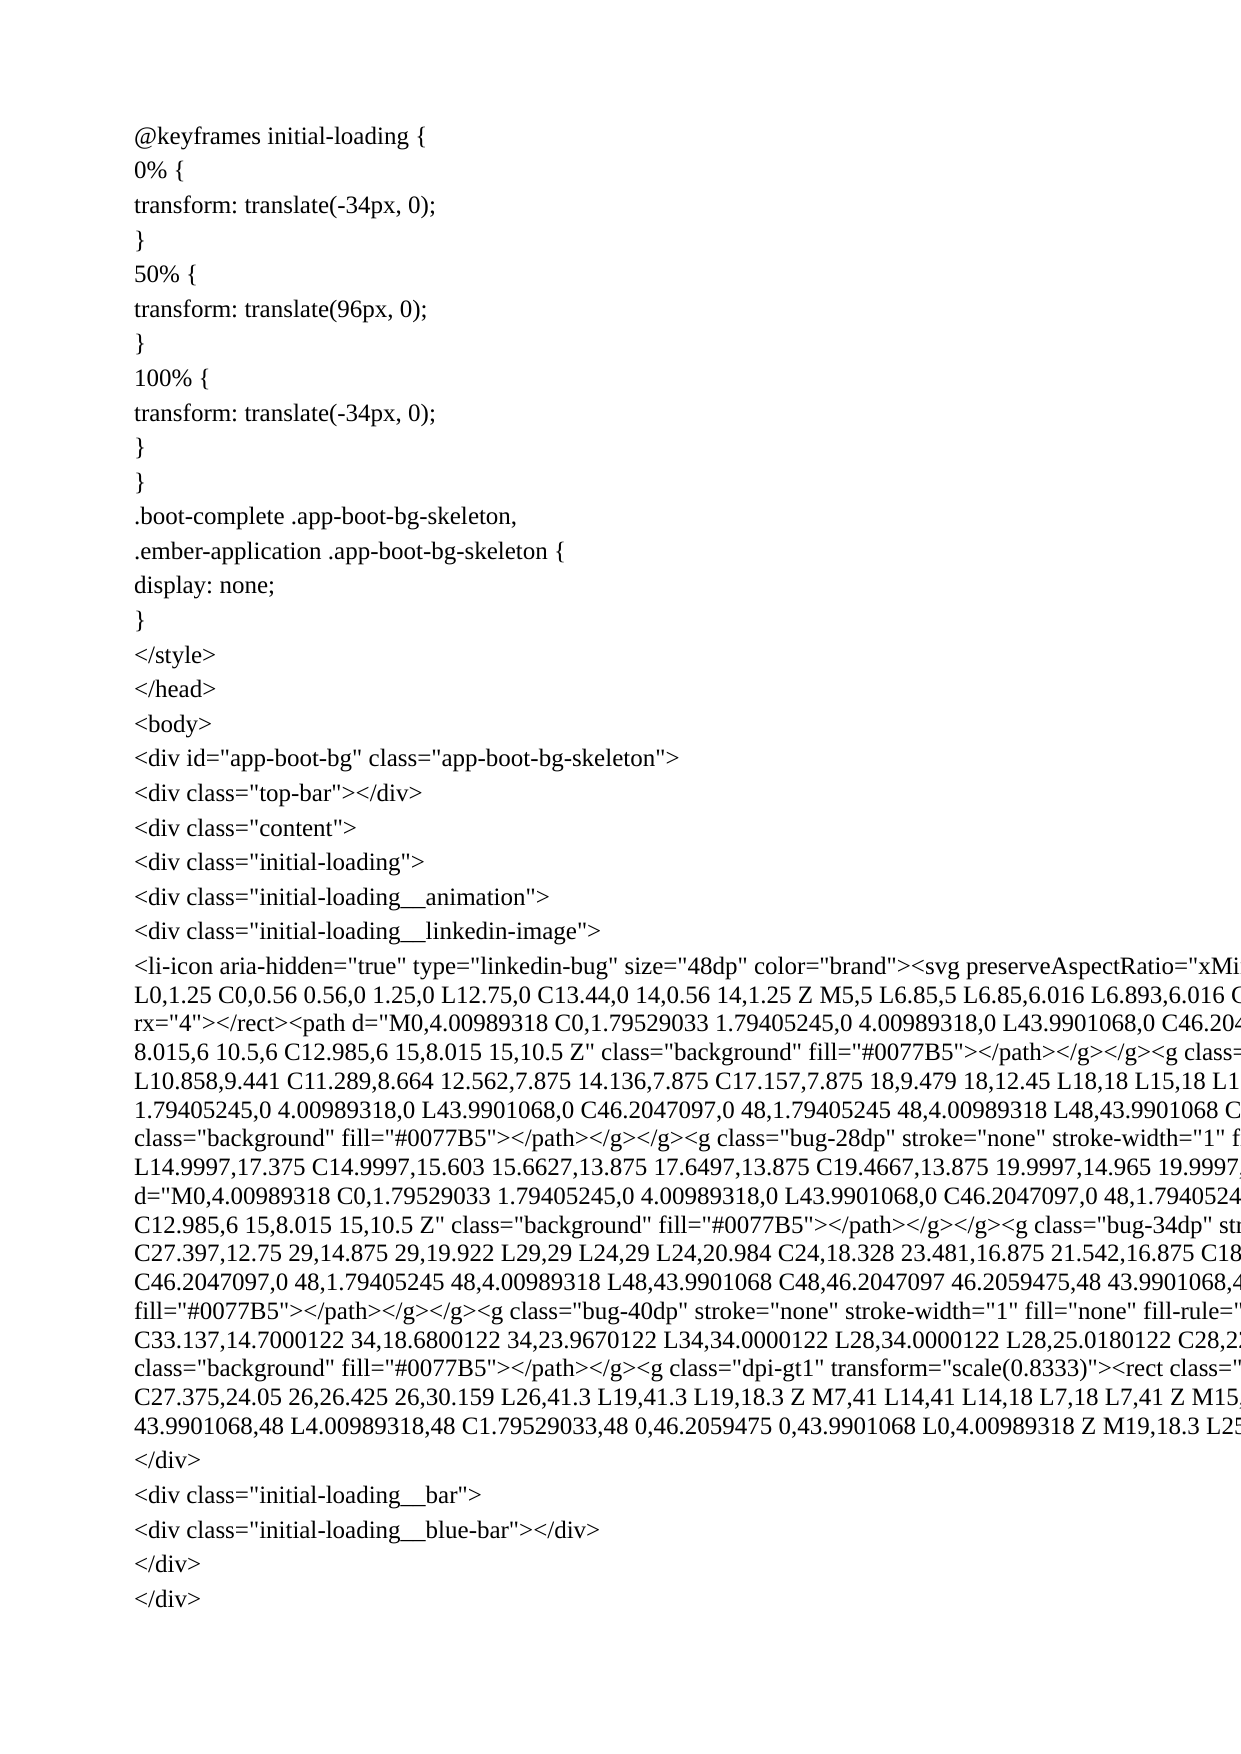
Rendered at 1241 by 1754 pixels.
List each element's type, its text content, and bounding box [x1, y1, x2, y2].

table_cell [118, 1443, 131, 1477]
table_cell </div> [131, 1443, 1240, 1477]
table_cell </style> [131, 637, 1240, 671]
table_cell .ember-application .app-boot-bg-skeleton { [131, 533, 1240, 568]
table_cell 50% { [131, 256, 1240, 291]
table_cell [118, 291, 131, 326]
table_cell [118, 222, 131, 256]
table_cell } [131, 602, 1240, 637]
table_cell <body> [131, 706, 1240, 741]
table_cell [118, 360, 131, 395]
table_cell [118, 118, 131, 153]
table_cell } [131, 222, 1240, 256]
table_cell display: none; [131, 568, 1240, 602]
table_cell <li-icon aria-hidden="true" type="linkedin-bug" size="48dp" color="brand"><svg preserveAspectRatio="xMinYMin meet" focusable="false" xmlns="http://www.w3.org/2000/svg"><g class="scaling-icon" style="fill-opacity: 1"><defs></defs><g class="bug-14dp" stroke="none" stroke-width="1" fill="none" fill-rule="evenodd"><g class="dp-1"><path d="M14,1.25 L14,12.75 C14,13.44 13.44,14 12.75,14 L1.25,14 C0.56,14 0,13.44 0,12.75 L0,1.25 C0,0.56 0.56,0 1.25,0 L12.75,0 C13.44,0 14,0.56 14,1.25" class="bug-text-color" fill="#FFFFFF"></path><path d="M14,1.25 L14,12.75 C14,13.44 13.44,14 12.75,14 L1.25,14 C0.56,14 0,13.44 0,12.75 L0,1.25 C0,0.56 0.56,0 1.25,0 L12.75,0 C13.44,0 14,0.56 14,1.25 Z M5,5 L6.85,5 L6.85,6.016 L6.893,6.016 C7.259,5.541 8.018,4.938 9.25,4.938 C11.125,4.938 12,5.808 12,8 L12,12 L10,12 L10,8.75 C10,7.313 9.672,6.875 8.632,6.875 C7.5,6.875 7,7.75 7,9 L7,12 L5,12 L5,5 Z M2,12 L4,12 L4,5 L2,5 L2,12 Z M4.335,3 C4.335,3.737 3.737,4.335 3,4.335 C2.263,4.335 1.665,3.737 1.665,3 C1.665,2.263 2.263,1.665 3,1.665 C3.737,1.665 4.335,2.263 4.335,3 Z" class="background" fill="#0073B2"></path></g><g class="dpi-gt1" transform="scale(0.2917)"><rect class="bug-text-color" fill="#FFFFFF" x="1" y="1" width="46" height="46" rx="4"></rect><path d="M0,4.00989318 C0,1.79529033 1.79405245,0 4.00989318,0 L43.9901068,0 C46.2047097,0 48,1.79405245 48,4.00989318 L48,43.9901068 C48,46.2047097 46.2059475,48 43.9901068,48 L4.00989318,48 C1.79529033,48 0,46.2059475 0,43.9901068 L0,4.00989318 Z M19,18.3 L25.5,18.3 L25.5,21.566 C26.437,19.688 28.838,18 32.445,18 C39.359,18 41,21.738 41,28.597 L41,41.3 L34,41.3 L34,30.159 C34,26.253 33.063,24.05 30.68,24.05 C27.375,24.05 26,26.425 26,30.159 L26,41.3 L19,41.3 L19,18.3 Z M7,41 L14,41 L14,18 L7,18 L7,41 Z M15,10.5 C15,12.985 12.985,15 10.5,15 C8.015,15 6,12.985 6,10.5 C6,8.015 8.015,6 10.5,6 C12.985,6 15,8.015 15,10.5 Z" class="background" fill="#0077B5"></path></g></g><g class="bug-21dp" stroke="none" stroke-width="1" fill="none" fill-rule="evenodd"><g class="dp-1"><path d="M19.479,0 L1.583,0 C0.728,0 0,0.677 0,1.511 L0,19.488 C0,20.323 0.478,21 1.333,21 L19.229,21 C20.086,21 21,20.323 21,19.488 L21,1.511 C21,0.677 20.336,0 19.479,0" class="bug-text-color" fill="#FFFFFF"></path><path d="M19.479,0 L1.583,0 C0.728,0 0,0.677 0,1.511 L0,19.488 C0,20.323 0.478,21 1.333,21 L19.229,21 C20.086,21 21,20.323 21,19.488 L21,1.511 C21,0.677 20.336,0 19.479,0 Z M8,8 L10.827,8 L10.827,9.441 L10.858,9.441 C11.289,8.664 12.562,7.875 14.136,7.875 C17.157,7.875 18,9.479 18,12.45 L18,18 L15,18 L15,12.997 C15,11.667 14.469,10.5 13.227,10.5 C11.719,10.5 11,11.521 11,13.197 L11,18 L8,18 L8,8 Z M3,18 L6,18 L6,8 L3,8 L3,18 Z M6.375,4.5 C6.375,5.536 5.536,6.375 4.5,6.375 C3.464,6.375 2.625,5.536 2.625,4.5 C2.625,3.464 3.464,2.625 4.5,2.625 C5.536,2.625 6.375,3.464 6.375,4.5 Z" class="background" fill="#0077B5"></path></g><g class="dpi-gt1" transform="scale(0.4375)"><rect class="bug-text-color" fill="#FFFFFF" x="1" y="1" width="46" height="46" rx="4"></rect><path d="M0,4.00989318 C0,1.79529033 1.79405245,0 4.00989318,0 L43.9901068,0 C46.2047097,0 48,1.79405245 48,4.00989318 L48,43.9901068 C48,46.2047097 46.2059475,48 43.9901068,48 L4.00989318,48 C1.79529033,48 0,46.2059475 0,43.9901068 L0,4.00989318 Z M19,18.3 L25.5,18.3 L25.5,21.566 C26.437,19.688 28.838,18 32.445,18 C39.359,18 41,21.738 41,28.597 L41,41.3 L34,41.3 L34,30.159 C34,26.253 33.063,24.05 30.68,24.05 C27.375,24.05 26,26.425 26,30.159 L26,41.3 L19,41.3 L19,18.3 Z M7,41 L14,41 L14,18 L7,18 L7,41 Z M15,10.5 C15,12.985 12.985,15 10.5,15 C8.015,15 6,12.985 6,10.5 C6,8.015 8.015,6 10.5,6 C12.985,6 15,8.015 15,10.5 Z" class="background" fill="#0077B5"></path></g></g><g class="bug-28dp" stroke="none" stroke-width="1" fill="none" fill-rule="evenodd"><g class="dp-1"><path d="M25.375,0 L2.625,0 C1.175,0 0,1.175 0,2.625 L0,25.375 C0,26.825 1.175,28 2.625,28 L25.375,28 C26.825,28 28,26.825 28,25.375 L28,2.625 C28,1.175 26.825,0 25.375,0" class="bug-text-color" fill="#FFFFFF"></path><path d="M25.375,0 L2.625,0 C1.175,0 0,1.175 0,2.625 L0,25.375 C0,26.825 1.175,28 2.625,28 L25.375,28 C26.825,28 28,26.825 28,25.375 L28,2.625 C28,1.175 26.825,0 25.375,0 Z M14.8747,12.025 L14.8747,10 L10.9997,10 L10.9997,24 L14.9997,24 L14.9997,17.375 C14.9997,15.603 15.6627,13.875 17.6497,13.875 C19.4667,13.875 19.9997,14.965 19.9997,16.875 L19.9997,24 L23.9997,24 L23.9997,14.975 C23.9997,11.75 22.2917,9.875 19.0137,9.875 C16.9227,9.875 15.4487,11.025 14.8747,12.025 Z M4,24 L8,24 L8,10 L4,10 L4,24 Z M6,3.665 C4.71,3.665 3.665,4.71 3.665,6 C3.665,7.29 4.71,8.335 6,8.335 C7.29,8.335 8.335,7.29 8.335,6 C8.335,4.71 7.29,3.665 6,3.665 Z" class="background" fill="#0077B5"></path></g><g class="dpi-gt1" transform="scale(0.5833)"><rect class="bug-text-color" fill="#FFFFFF" x="1" y="1" width="46" height="46" rx="4"></rect><path d="M0,4.00989318 C0,1.79529033 1.79405245,0 4.00989318,0 L43.9901068,0 C46.2047097,0 48,1.79405245 48,4.00989318 L48,43.9901068 C48,46.2047097 46.2059475,48 43.9901068,48 L4.00989318,48 C1.79529033,48 0,46.2059475 0,43.9901068 L0,4.00989318 Z M19,18.3 L25.5,18.3 L25.5,21.566 C26.437,19.688 28.838,18 32.445,18 C39.359,18 41,21.738 41,28.597 L41,41.3 L34,41.3 L34,30.159 C34,26.253 33.063,24.05 30.68,24.05 C27.375,24.05 26,26.425 26,30.159 L26,41.3 L19,41.3 L19,18.3 Z M7,41 L14,41 L14,18 L7,18 L7,41 Z M15,10.5 C15,12.985 12.985,15 10.5,15 C8.015,15 6,12.985 6,10.5 C6,8.015 8.015,6 10.5,6 C12.985,6 15,8.015 15,10.5 Z" class="background" fill="#0077B5"></path></g></g><g class="bug-34dp" stroke="none" stroke-width="1" fill="none" fill-rule="evenodd"><g class="dp-1"><path d="M2.8,34 L31.2,34 C32.746,34 34,32.746 34,31.2 L34,2.8 C34,1.254 32.746,0 31.2,0 L2.8,0 C1.254,0 0,1.254 0,2.8 L0,31.2 C0,32.746 1.254,34 2.8,34" class="bug-text-color" fill="#FFFFFF"></path><path d="M2.8,34 L31.2,34 C32.746,34 34,32.746 34,31.2 L34,2.8 C34,1.254 32.746,0 31.2,0 L2.8,0 C1.254,0 0,1.254 0,2.8 L0,31.2 C0,32.746 1.254,34 2.8,34 Z M13,13 L17.75,13 L17.75,15.391 C18.387,14.114 20.242,12.75 22.695,12.75 C27.397,12.75 29,14.875 29,19.922 L29,29 L24,29 L24,20.984 C24,18.328 23.481,16.875 21.542,16.875 C18.921,16.875 18,18.867 18,20.984 L18,29 L13,29 L13,13 Z M5,29 L10,29 L10,13 L5,13 L5,29 Z M10.55,7.5 C10.55,9.184 9.184,10.55 7.5,10.55 C5.816,10.55 4.45,9.184 4.45,7.5 C4.45,5.815 5.816,4.45 7.5,4.45 C9.184,4.45 10.55,5.815 10.55,7.5 Z" class="background" fill="#0077B5"></path></g><g class="dpi-gt1" transform="scale(0.7083)"><rect class="bug-text-color" fill="#FFFFFF" x="1" y="1" width="46" height="46" rx="4"></rect><path d="M0,4.00989318 C0,1.79529033 1.79405245,0 4.00989318,0 L43.9901068,0 C46.2047097,0 48,1.79405245 48,4.00989318 L48,43.9901068 C48,46.2047097 46.2059475,48 43.9901068,48 L4.00989318,48 C1.79529033,48 0,46.2059475 0,43.9901068 L0,4.00989318 Z M19,18.3 L25.5,18.3 L25.5,21.566 C26.437,19.688 28.838,18 32.445,18 C39.359,18 41,21.738 41,28.597 L41,41.3 L34,41.3 L34,30.159 C34,26.253 33.063,24.05 30.68,24.05 C27.375,24.05 26,26.425 26,30.159 L26,41.3 L19,41.3 L19,18.3 Z M7,41 L14,41 L14,18 L7,18 L7,41 Z M15,10.5 C15,12.985 12.985,15 10.5,15 C8.015,15 6,12.985 6,10.5 C6,8.015 8.015,6 10.5,6 C12.985,6 15,8.015 15,10.5 Z" class="background" fill="#0077B5"></path></g></g><g class="bug-40dp" stroke="none" stroke-width="1" fill="none" fill-rule="evenodd"><g class="dp-1"><path d="M40,3.5 L40,36.5 C40,38.434 38.434,40 36.5,40 L3.5,40 C1.566,40 0,38.434 0,36.5 L0,3.5 C0,1.566 1.566,0 3.5,0 L36.5,0 C38.434,0 40,1.566 40,3.5 L40,3.5 Z" class="bug-text-color" fill="#FFFFFF"></path><path d="M40,3.5 L40,36.5 C40,38.434 38.434,40 36.5,40 L3.5,40 C1.566,40 0,38.434 0,36.5 L0,3.5 C0,1.566 1.566,0 3.5,0 L36.5,0 C38.434,0 40,1.566 40,3.5 Z M15,15.0000122 L20.875,15.0000122 L20.875,18.3330122 C21.542,17.1460122 23,14.7000122 26.957,14.7000122 C33.137,14.7000122 34,18.6800122 34,23.9670122 L34,34.0000122 L28,34.0000122 L28,25.0180122 C28,22.1830122 27.542,19.8750122 24.922,19.8750122 C21.75,19.8750122 21,21.9560122 21,24.5160122 L21,34.0000122 L15,34.0000122 L15,15.0000122 Z M6,34 L12,34 L12,15 L6,15 L6,34 Z M12.6509756,8.99997559 C12.6509756,11.0159756 11.0169756,12.6499756 9.00097559,12.6499756 C6.98397559,12.6499756 5.34997559,11.0159756 5.34997559,8.99997559 C5.34997559,6.98397559 6.98397559,5.34997559 9.00097559,5.34997559 C11.0169756,5.34997559 12.6509756,6.98397559 12.6509756,8.99997559 Z" class="background" fill="#0077B5"></path></g><g class="dpi-gt1" transform="scale(0.8333)"><rect class="bug-text-color" fill="#FFFFFF" x="1" y="1" width="46" height="46" rx="4"></rect><path d="M0,4.00989318 C0,1.79529033 1.79405245,0 4.00989318,0 L43.9901068,0 C46.2047097,0 48,1.79405245 48,4.00989318 L48,43.9901068 C48,46.2047097 46.2059475,48 43.9901068,48 L4.00989318,48 C1.79529033,48 0,46.2059475 0,43.9901068 L0,4.00989318 Z M19,18.3 L25.5,18.3 L25.5,21.566 C26.437,19.688 28.838,18 32.445,18 C39.359,18 41,21.738 41,28.597 L41,41.3 L34,41.3 L34,30.159 C34,26.253 33.063,24.05 30.68,24.05 C27.375,24.05 26,26.425 26,30.159 L26,41.3 L19,41.3 L19,18.3 Z M7,41 L14,41 L14,18 L7,18 L7,41 Z M15,10.5 C15,12.985 12.985,15 10.5,15 C8.015,15 6,12.985 6,10.5 C6,8.015 8.015,6 10.5,6 C12.985,6 15,8.015 15,10.5 Z" class="background" fill="#0077B5"></path></g></g><g class="bug-48dp" stroke="none" stroke-width="1" fill="none" fill-rule="evenodd"><rect class="bug-text-color" fill="#FFFFFF" x="1" y="1" width="46" height="46" rx="4"></rect><path d="M0,4.00989318 C0,1.79529033 1.79405245,0 4.00989318,0 L43.9901068,0 C46.2047097,0 48,1.79405245 48,4.00989318 L48,43.9901068 C48,46.2047097 46.2059475,48 43.9901068,48 L4.00989318,48 C1.79529033,48 0,46.2059475 0,43.9901068 L0,4.00989318 Z M19,18.3 L25.5,18.3 L25.5,21.566 C26.437,19.688 28.838,18 32.445,18 C39.359,18 41,21.738 41,28.597 L41,41.3 L34,41.3 L34,30.159 C34,26.253 33.063,24.05 30.68,24.05 C27.375,24.05 26,26.425 26,30.159 L26,41.3 L19,41.3 L19,18.3 Z M7,41 L14,41 L14,18 L7,18 L7,41 Z M15,10.5 C15,12.985 12.985,15 10.5,15 C8.015,15 6,12.985 6,10.5 C6,8.015 8.015,6 10.5,6 C12.985,6 15,8.015 15,10.5 Z" class="background" fill="#0077B5"></path></g></g></svg></li-icon> [131, 948, 1240, 1443]
table_cell <div class="initial-loading__linkedin-image"> [131, 914, 1240, 948]
table_cell [118, 568, 131, 602]
table_cell [118, 153, 131, 187]
table_cell [118, 948, 131, 1443]
table_cell [118, 602, 131, 637]
table_cell [118, 706, 131, 741]
table_cell </div> [131, 1581, 1240, 1616]
table_cell [118, 637, 131, 671]
table_cell transform: translate(96px, 0); [131, 291, 1240, 326]
table_cell <div class="initial-loading"> [131, 844, 1240, 879]
table_cell <div id="app-boot-bg" class="app-boot-bg-skeleton"> [131, 741, 1240, 775]
table_cell [118, 499, 131, 533]
table_cell <div class="initial-loading__animation"> [131, 879, 1240, 913]
table_cell [118, 1581, 131, 1616]
table_cell [118, 395, 131, 429]
table_cell } [131, 429, 1240, 464]
table_cell [118, 533, 131, 568]
table_cell <div class="initial-loading__blue-bar"></div> [131, 1512, 1240, 1546]
table_cell [118, 1512, 131, 1546]
table_cell transform: translate(-34px, 0); [131, 395, 1240, 429]
table_cell [118, 429, 131, 464]
table_cell [118, 741, 131, 775]
table_cell [118, 464, 131, 498]
table_cell [118, 844, 131, 879]
table_cell [118, 810, 131, 844]
table_cell [118, 879, 131, 913]
table_cell [118, 256, 131, 291]
table_cell [118, 187, 131, 222]
table_cell [118, 914, 131, 948]
table_cell 0% { [131, 153, 1240, 187]
table_cell @keyframes initial-loading { [131, 118, 1240, 153]
table_cell 100% { [131, 360, 1240, 395]
table_cell [118, 1546, 131, 1581]
table_cell [118, 671, 131, 706]
table_cell .boot-complete .app-boot-bg-skeleton, [131, 499, 1240, 533]
table_cell </div> [131, 1546, 1240, 1581]
table_cell <div class="initial-loading__bar"> [131, 1477, 1240, 1512]
table_cell [118, 1477, 131, 1512]
table_cell <div class="top-bar"></div> [131, 775, 1240, 810]
table_cell [118, 775, 131, 810]
table_cell transform: translate(-34px, 0); [131, 187, 1240, 222]
table_cell <div class="content"> [131, 810, 1240, 844]
table_cell } [131, 464, 1240, 498]
table_cell } [131, 326, 1240, 360]
table_cell </head> [131, 671, 1240, 706]
table_cell [118, 326, 131, 360]
